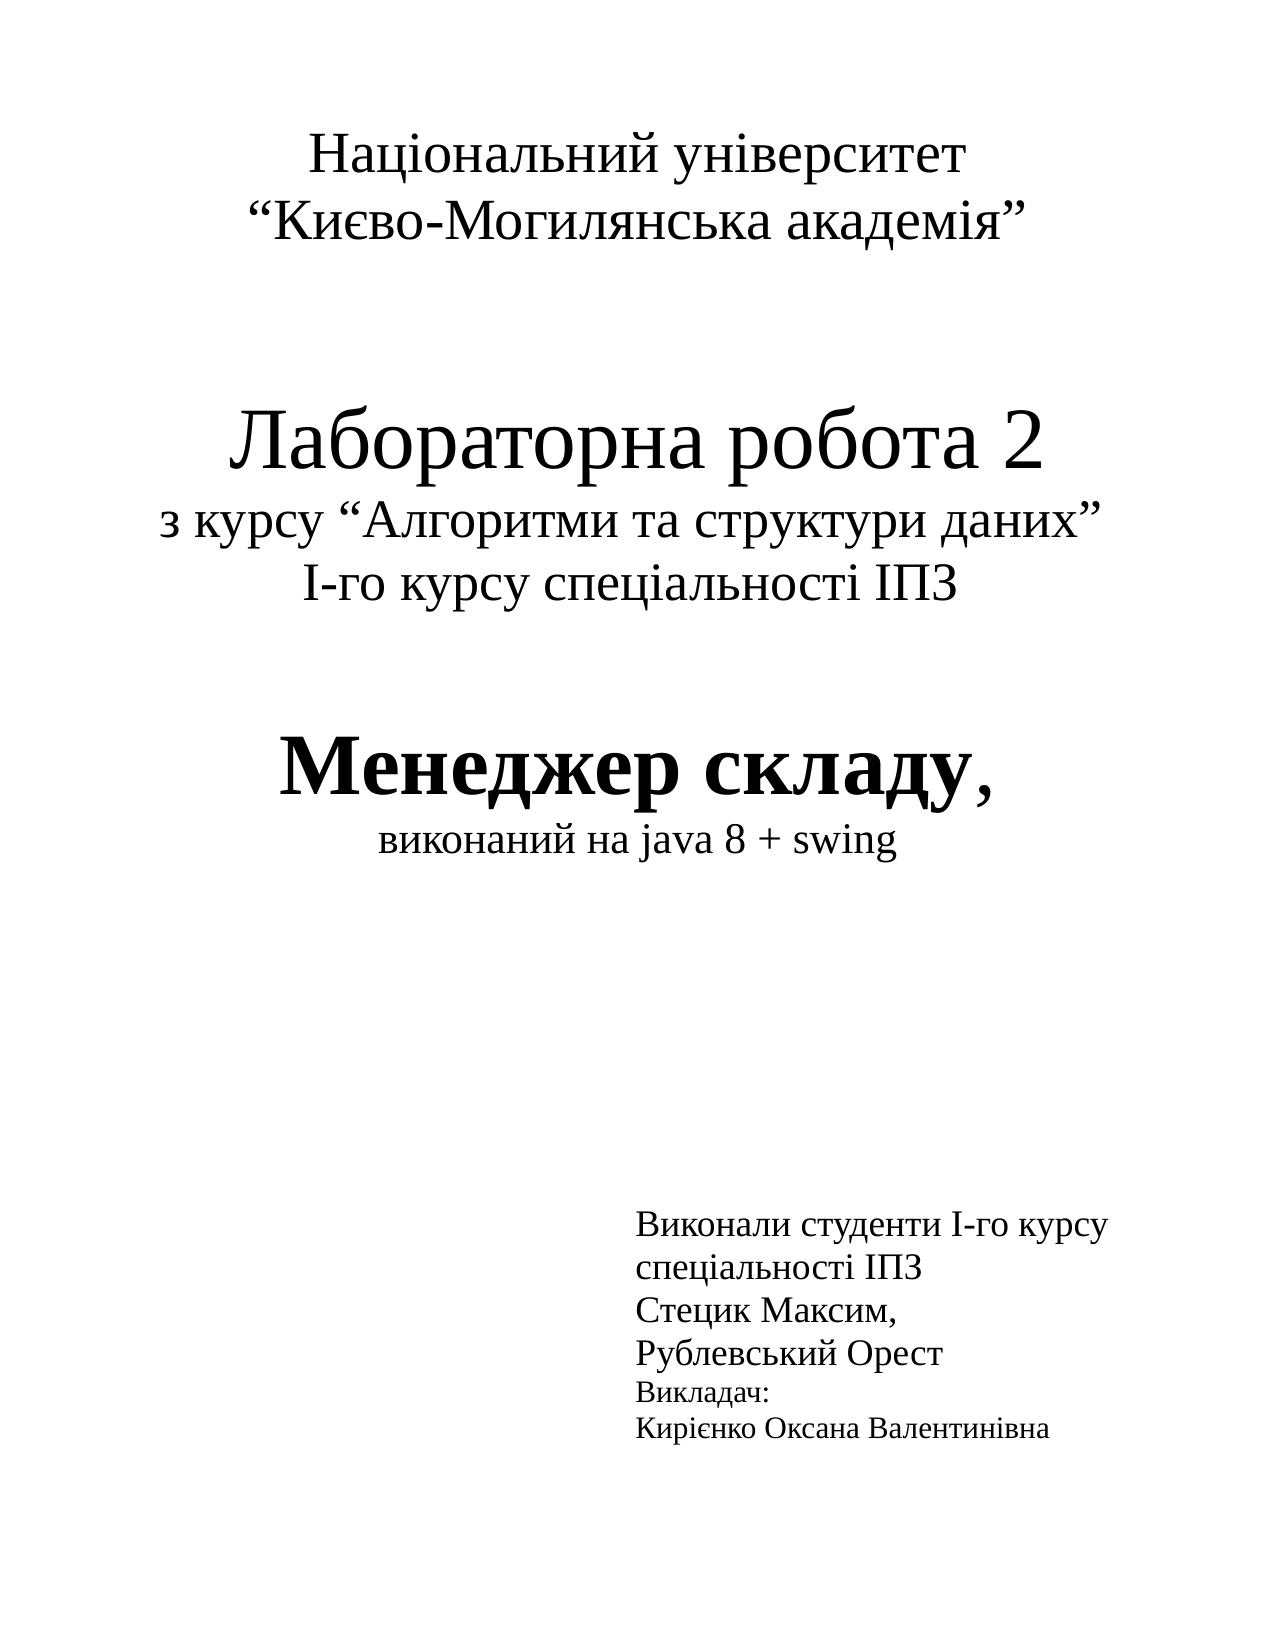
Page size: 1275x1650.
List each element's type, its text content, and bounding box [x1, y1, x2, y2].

text Лабораторна робота 2 [118, 386, 1157, 487]
text спеціальності ІПЗ [118, 1244, 1157, 1287]
text виконаний на java 8 + swing [118, 813, 1157, 863]
text I-го курсу спеціальності ІПЗ [118, 549, 1157, 612]
text Викладач: [118, 1373, 1157, 1409]
text Національний університет [118, 118, 1157, 185]
text Менеджер складу, [118, 712, 1157, 813]
text Виконали студенти I-го курсу [118, 1201, 1157, 1244]
text Стецик Максим, [118, 1287, 1157, 1330]
text Рублевський Орест [118, 1330, 1157, 1373]
text “Києво-Могилянська академія” [118, 185, 1157, 252]
text з курсу “Алгоритми та структури даних” [118, 487, 1157, 549]
text Кирієнко Оксана Валентинівна [118, 1409, 1157, 1445]
